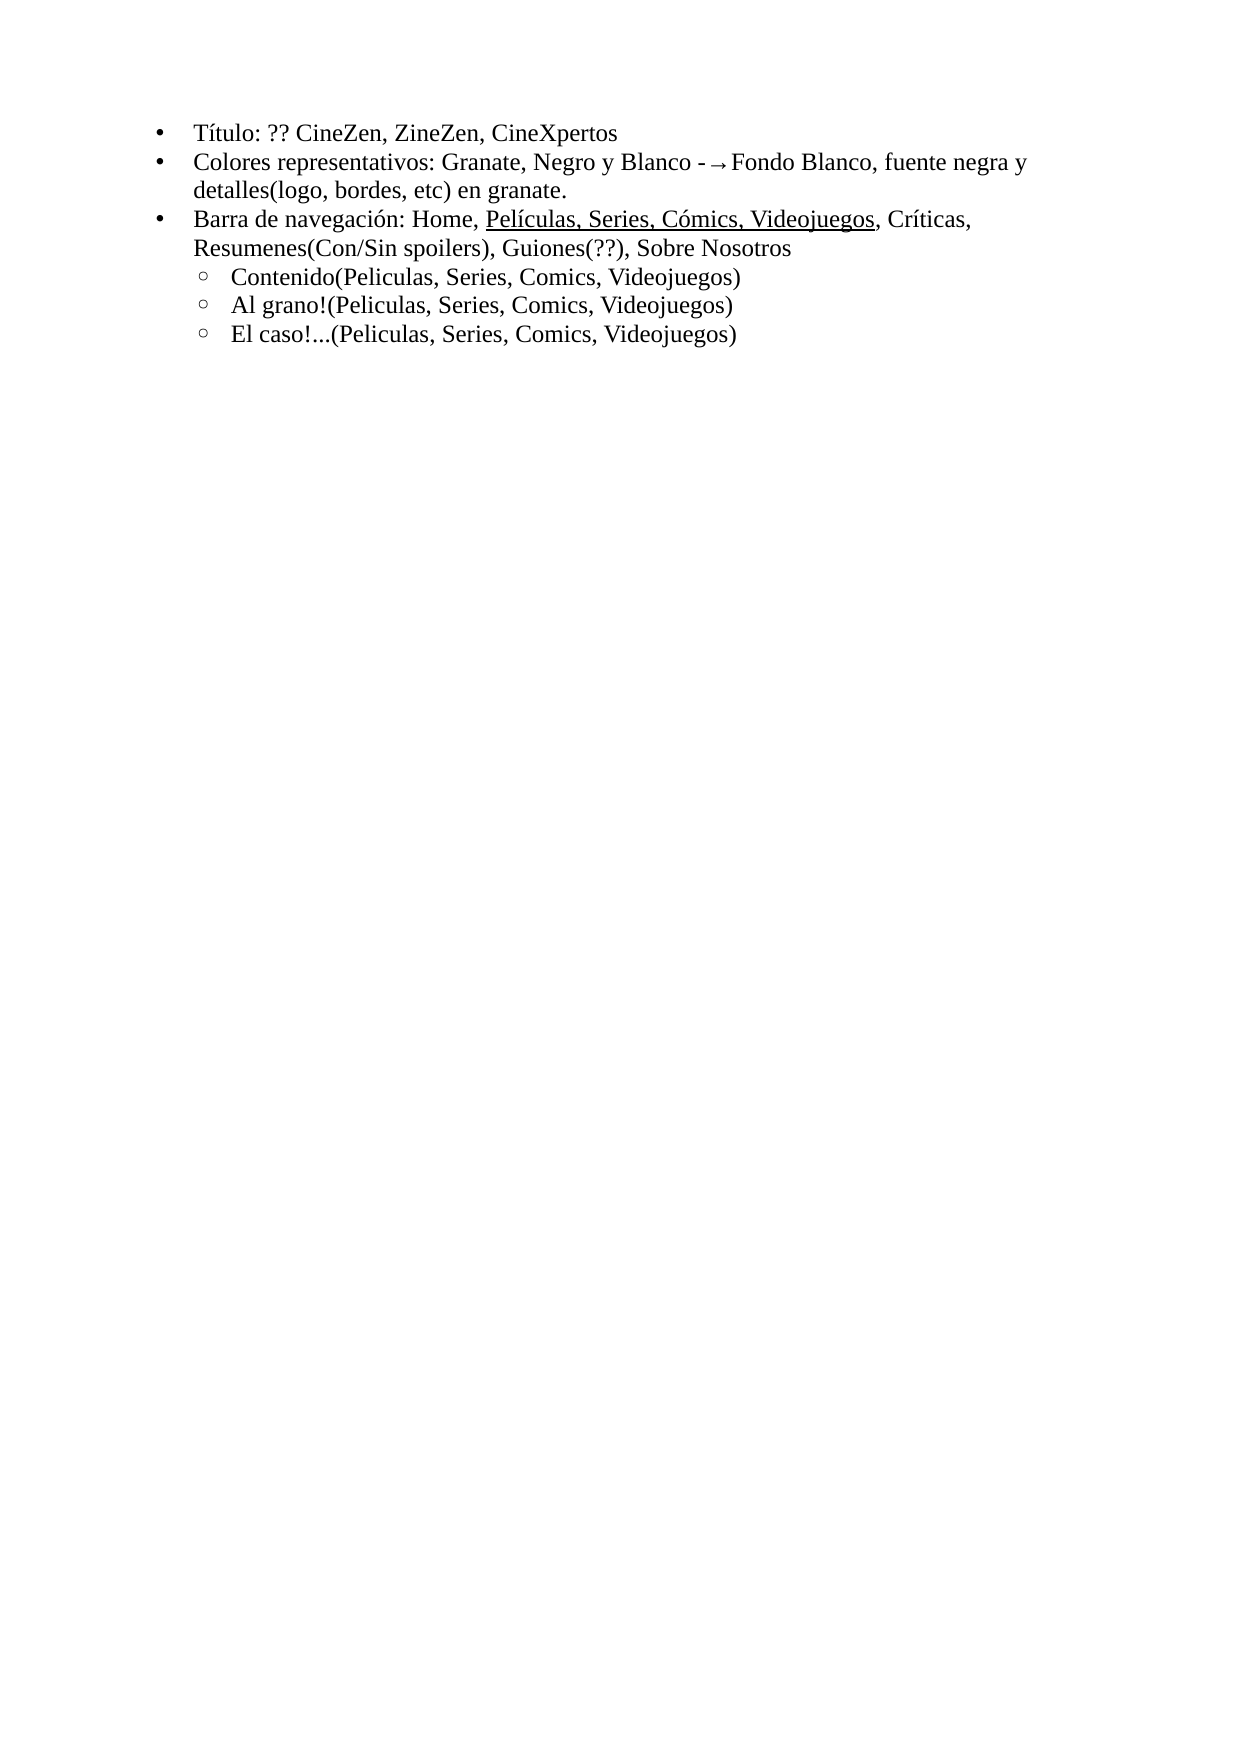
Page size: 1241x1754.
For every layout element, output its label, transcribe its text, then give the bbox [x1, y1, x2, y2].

list Colores representativos: Granate, Negro y Blanco -→Fondo Blanco, fuente negra y detalles(logo, bordes, etc) en granate. [156, 147, 1122, 204]
list El caso!...(Peliculas, Series, Comics, Videojuegos) [193, 319, 1122, 348]
list Título: ?? CineZen, ZineZen, CineXpertos [156, 118, 1122, 147]
list Contenido(Peliculas, Series, Comics, Videojuegos) [193, 262, 1122, 291]
list Barra de navegación: Home, Películas, Series, Cómics, Videojuegos, Críticas, Resumenes(Con/Sin spoilers), Guiones(??), Sobre Nosotros [156, 204, 1122, 262]
list Al grano!(Peliculas, Series, Comics, Videojuegos) [193, 291, 1122, 319]
